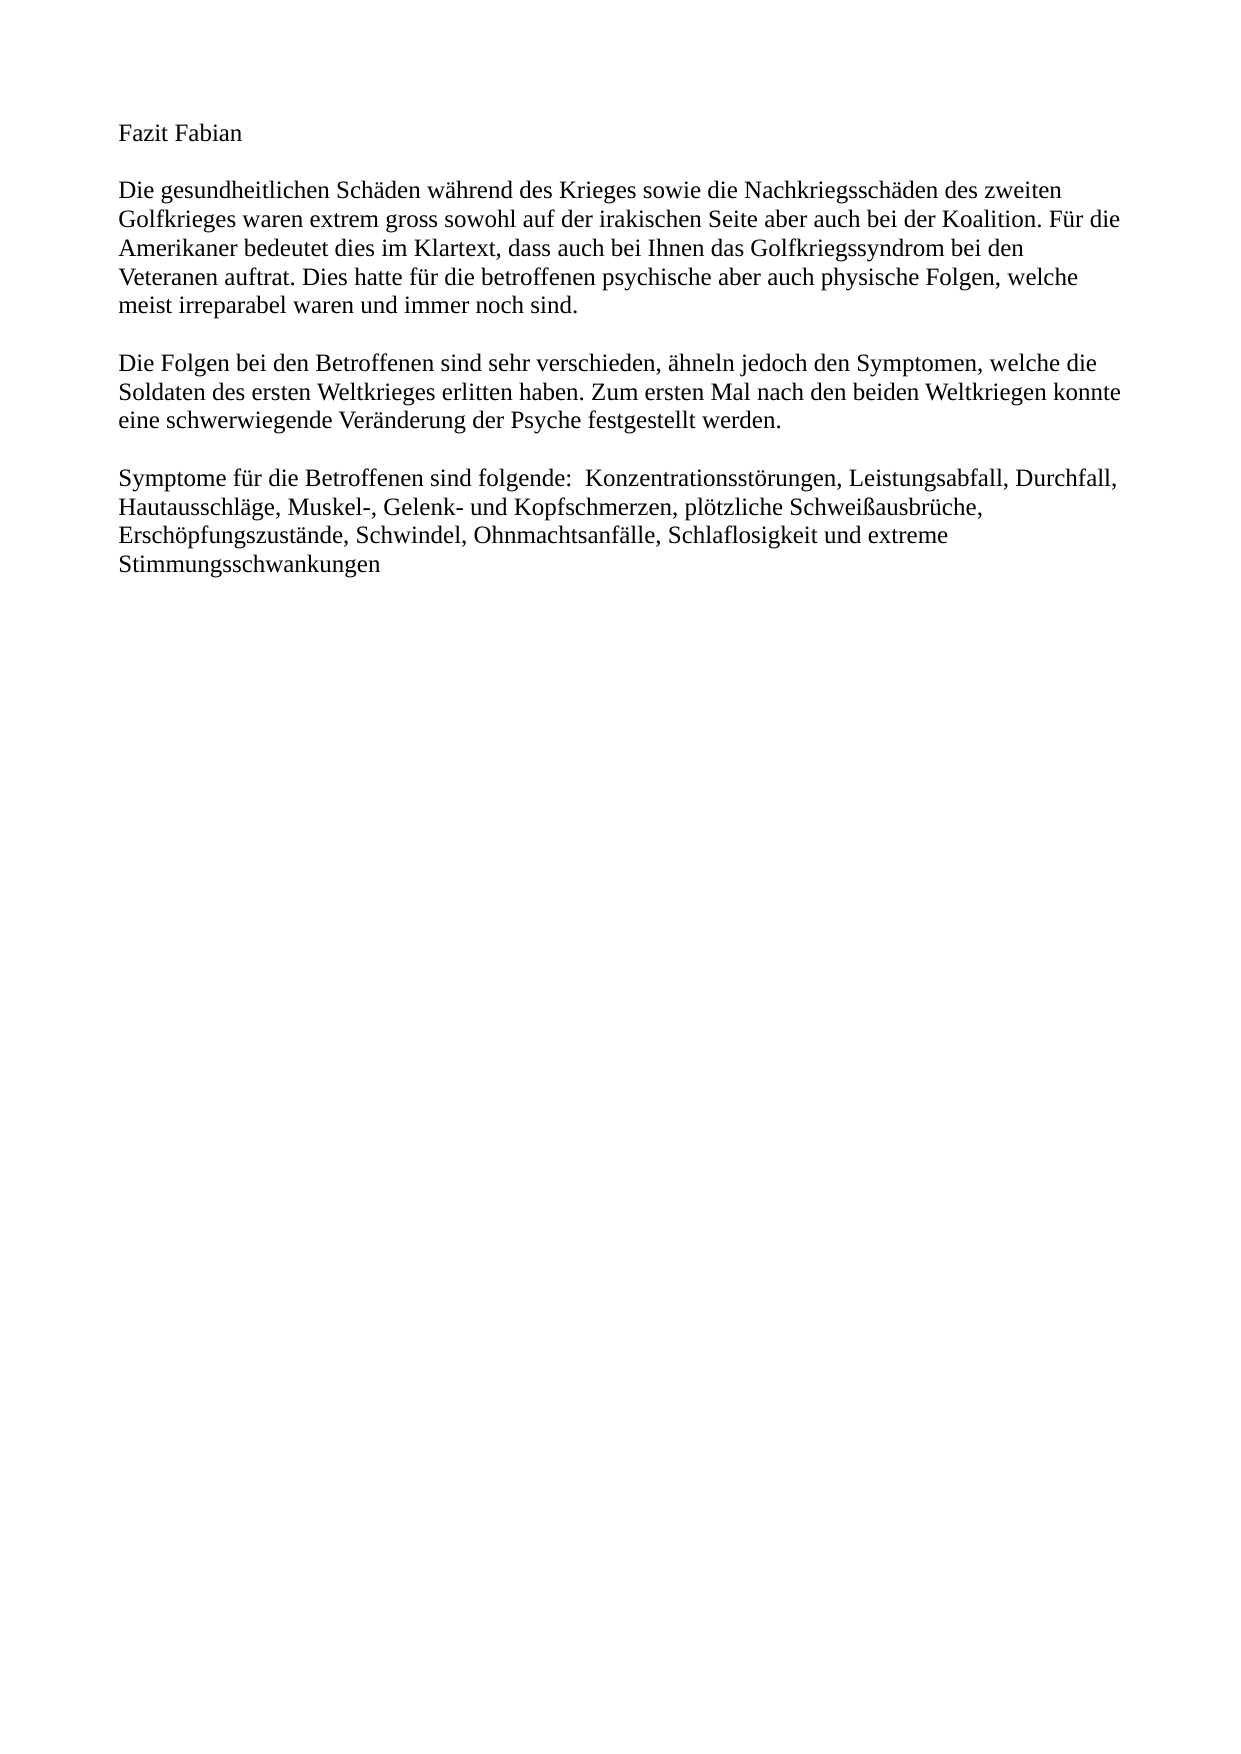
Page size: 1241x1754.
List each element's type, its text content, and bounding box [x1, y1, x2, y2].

text Fazit Fabian [118, 118, 1122, 147]
text Symptome für die Betroffenen sind folgende: Konzentrationsstörungen, Leistungsabfall, Durchfall, Hautausschläge, Muskel-, Gelenk- und Kopfschmerzen, plötzliche Schweißausbrüche, Erschöpfungszustände, Schwindel, Ohnmachtsanfälle, Schlaflosigkeit und extreme Stimmungsschwankungen [118, 463, 1122, 578]
text Die gesundheitlichen Schäden während des Krieges sowie die Nachkriegsschäden des zweiten Golfkrieges waren extrem gross sowohl auf der irakischen Seite aber auch bei der Koalition. Für die Amerikaner bedeutet dies im Klartext, dass auch bei Ihnen das Golfkriegssyndrom bei den Veteranen auftrat. Dies hatte für die betroffenen psychische aber auch physische Folgen, welche meist irreparabel waren und immer noch sind. [118, 176, 1122, 319]
text Die Folgen bei den Betroffenen sind sehr verschieden, ähneln jedoch den Symptomen, welche die Soldaten des ersten Weltkrieges erlitten haben. Zum ersten Mal nach den beiden Weltkriegen konnte eine schwerwiegende Veränderung der Psyche festgestellt werden. [118, 348, 1122, 434]
